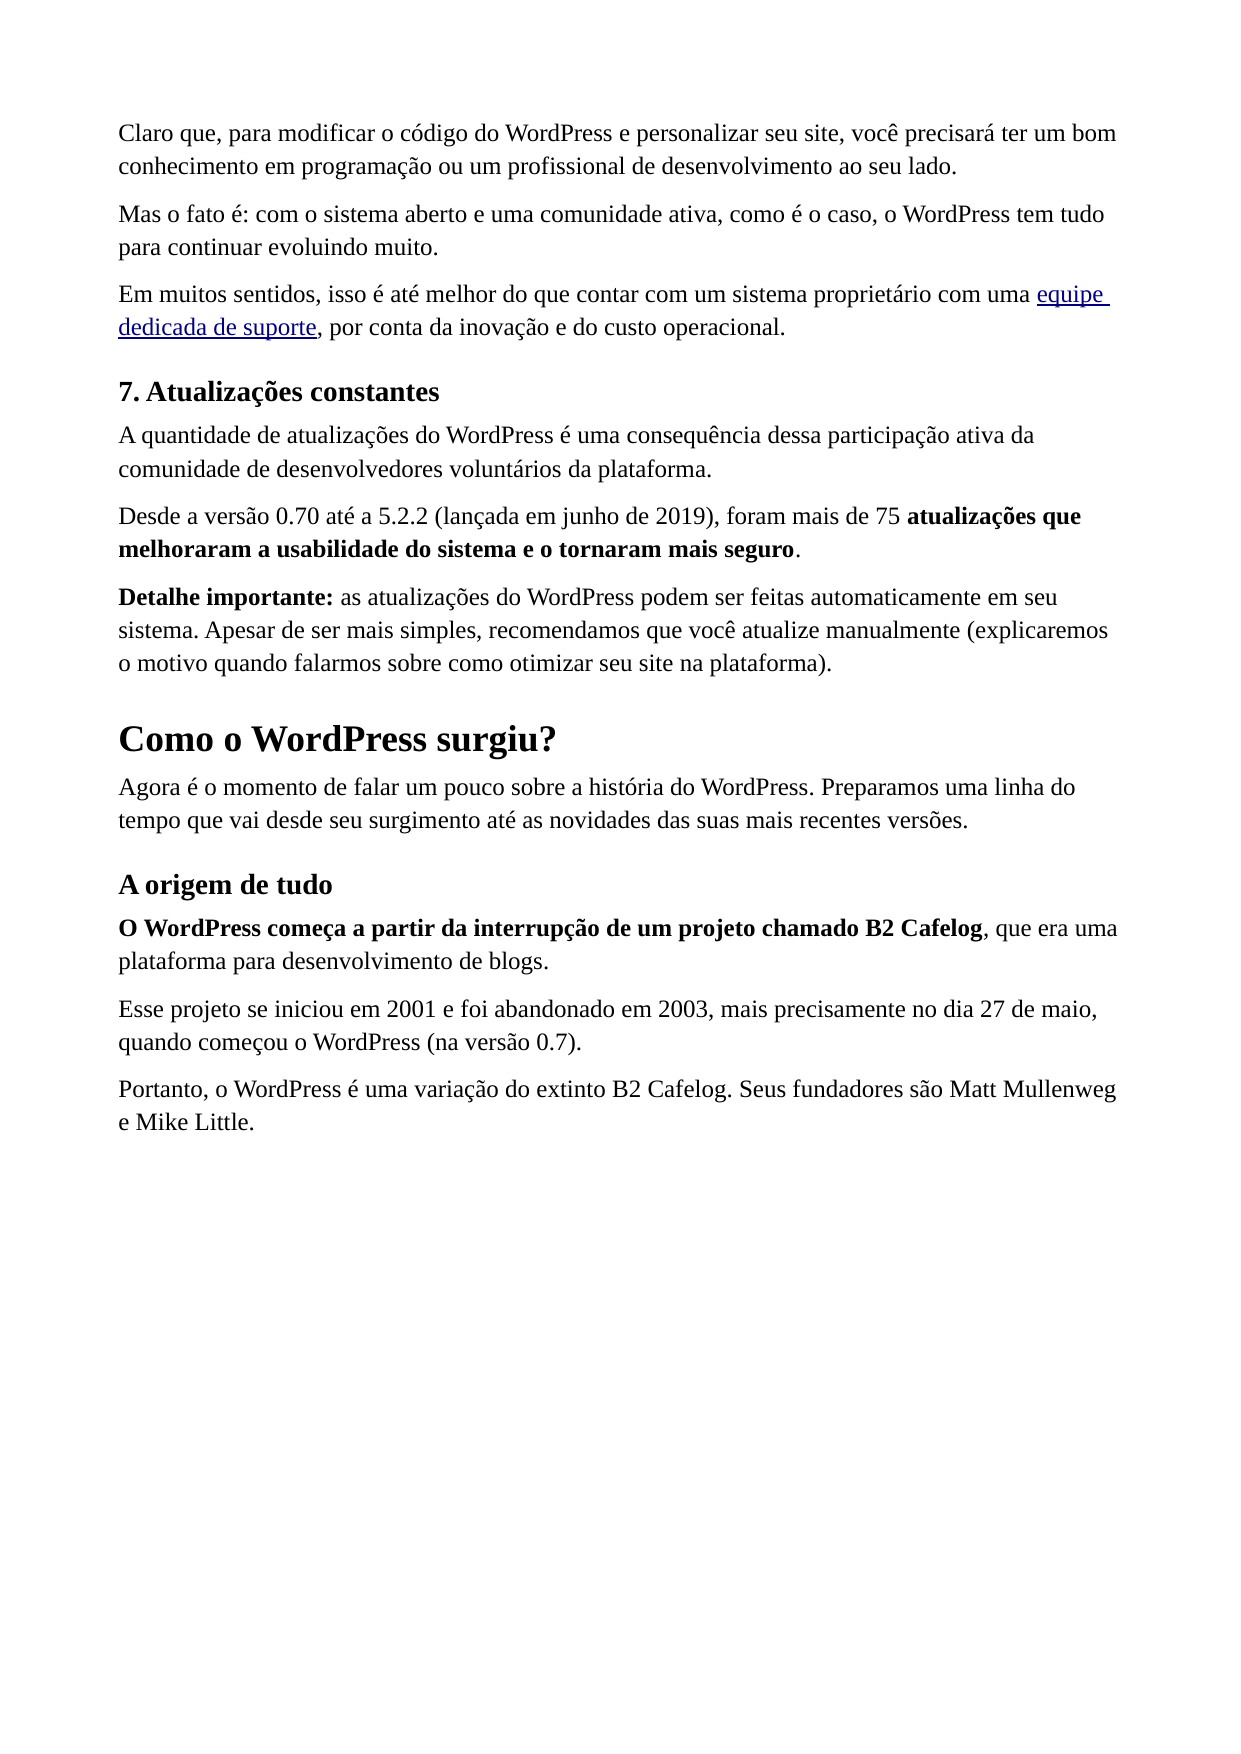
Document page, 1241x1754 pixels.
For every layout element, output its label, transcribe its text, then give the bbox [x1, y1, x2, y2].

text O WordPress começa a partir da interrupção de um projeto chamado B2 Cafelog, que era uma plataforma para desenvolvimento de blogs. [118, 913, 1122, 975]
text Desde a versão 0.70 até a 5.2.2 (lançada em junho de 2019), foram mais de 75 atualizações que melhoraram a usabilidade do sistema e o tornaram mais seguro. [118, 501, 1122, 563]
text Em muitos sentidos, isso é até melhor do que contar com um sistema proprietário com uma equipe dedicada de suporte, por conta da inovação e do custo operacional. [118, 279, 1122, 341]
subtitle Como o WordPress surgiu? [118, 716, 1122, 759]
text Esse projeto se iniciou em 2001 e foi abandonado em 2003, mais precisamente no dia 27 de maio, quando começou o WordPress (na versão 0.7). [118, 994, 1122, 1056]
text Agora é o momento de falar um pouco sobre a história do WordPress. Preparamos uma linha do tempo que vai desde seu surgimento até as novidades das suas mais recentes versões. [118, 772, 1122, 834]
text Portanto, o WordPress é uma variação do extinto B2 Cafelog. Seus fundadores são Matt Mullenweg e Mike Little. [118, 1074, 1122, 1136]
subtitle A origem de tudo [118, 867, 1122, 901]
text A quantidade de atualizações do WordPress é uma consequência dessa participação ativa da comunidade de desenvolvedores voluntários da plataforma. [118, 421, 1122, 482]
text Mas o fato é: com o sistema aberto e uma comunidade ativa, como é o caso, o WordPress tem tudo para continuar evoluindo muito. [118, 199, 1122, 261]
subtitle 7. Atualizações constantes [118, 374, 1122, 408]
text Detalhe importante: as atualizações do WordPress podem ser feitas automaticamente em seu sistema. Apesar de ser mais simples, recomendamos que você atualize manualmente (explicaremos o motivo quando falarmos sobre como otimizar seu site na plataforma). [118, 582, 1122, 677]
text Claro que, para modificar o código do WordPress e personalizar seu site, você precisará ter um bom conhecimento em programação ou um profissional de desenvolvimento ao seu lado. [118, 118, 1122, 180]
